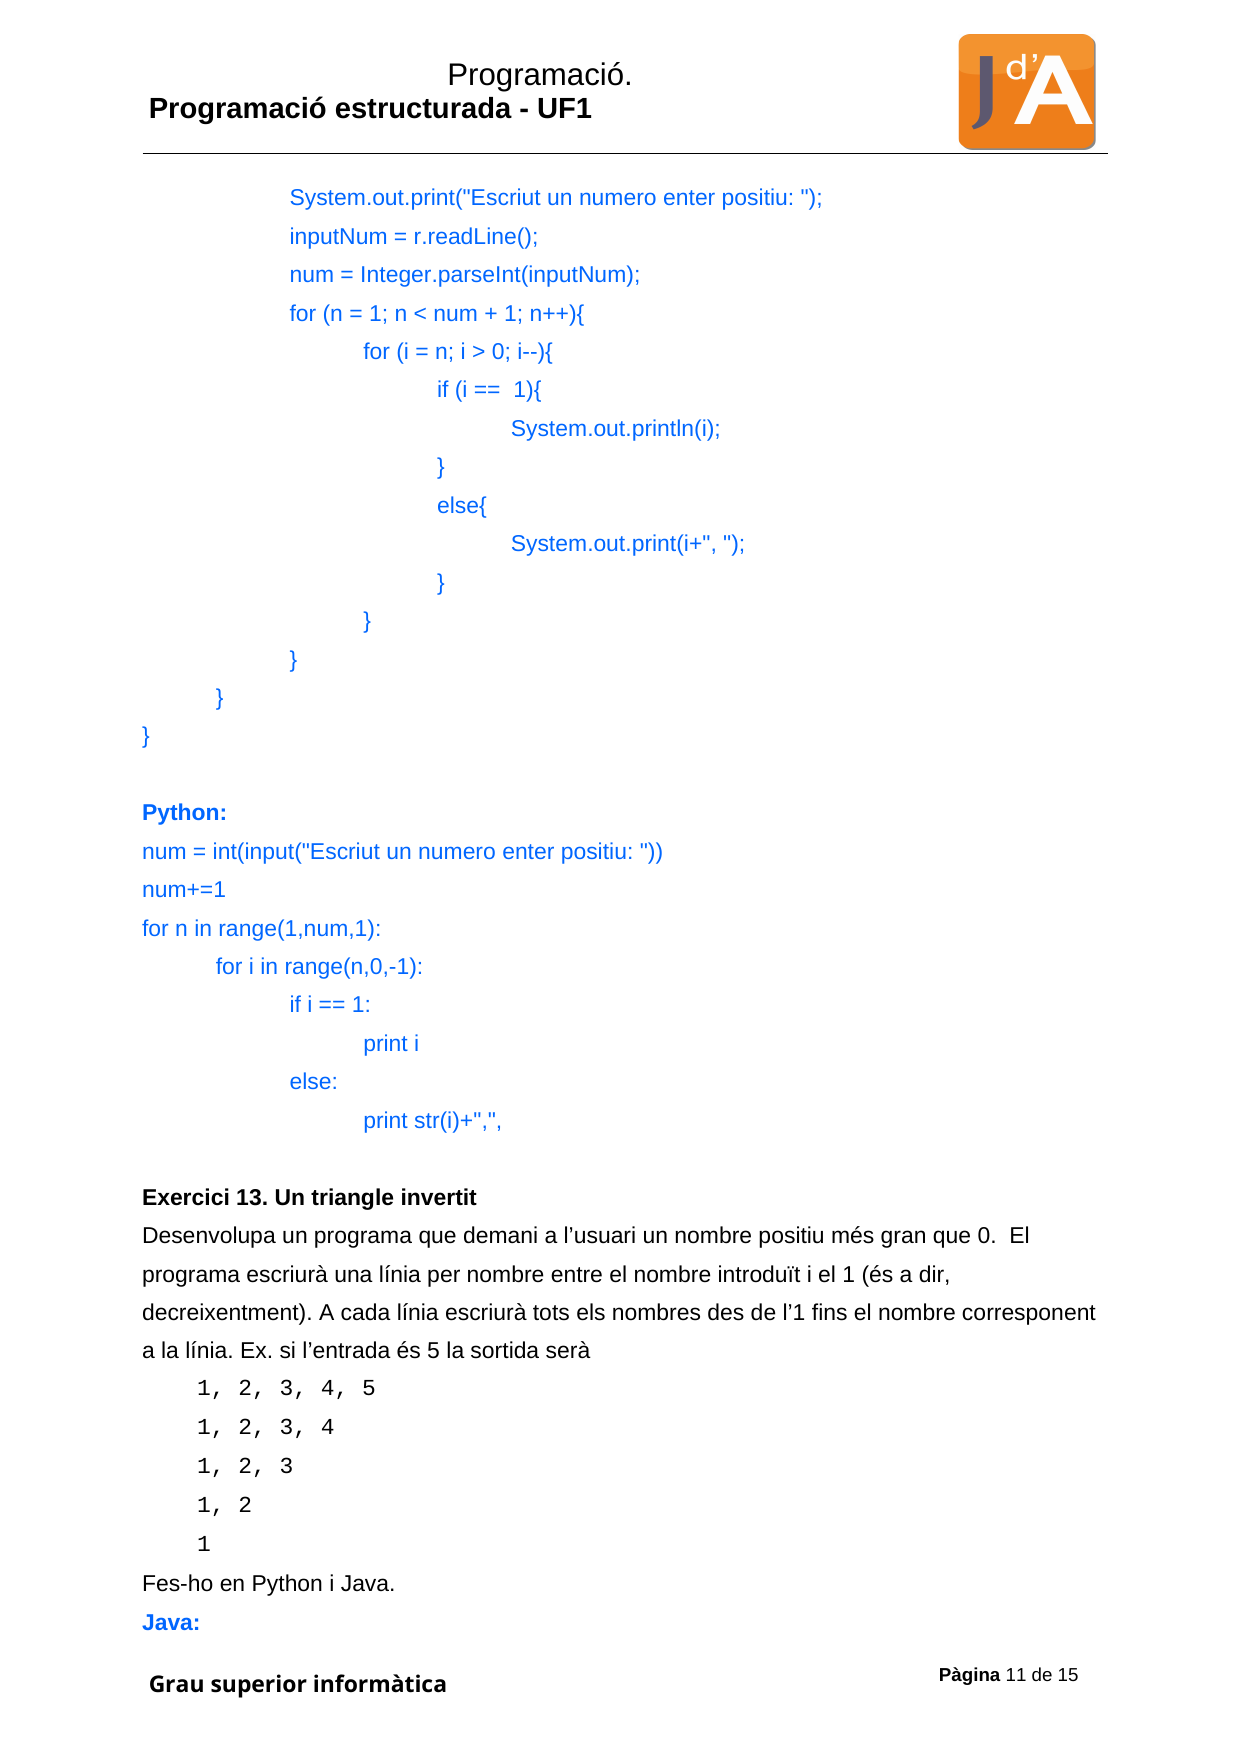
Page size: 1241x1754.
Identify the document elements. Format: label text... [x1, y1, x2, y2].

text if (i == 1){ [142, 377, 1107, 403]
text System.out.print(i+", "); [142, 531, 1107, 557]
text } [142, 608, 1107, 633]
text num+=1 [142, 877, 1107, 902]
text } [142, 685, 1107, 710]
text for i in range(n,0,-1): [142, 954, 1107, 979]
text for (i = n; i > 0; i--){ [142, 339, 1107, 364]
text 1, 2, 3, 4 [142, 1415, 1107, 1441]
text else{ [142, 492, 1107, 518]
text if i == 1: [142, 992, 1107, 1018]
text Java: [142, 1609, 1107, 1635]
text } [142, 569, 1107, 595]
picture [958, 34, 1096, 150]
text 1, 2 [142, 1493, 1107, 1519]
text Exercici 13. Un triangle invertit [142, 1184, 1107, 1210]
text for n in range(1,num,1): [142, 915, 1107, 941]
text Python: [142, 800, 1107, 826]
text } [142, 723, 1107, 749]
text inputNum = r.readLine(); [142, 223, 1107, 249]
text } [142, 454, 1107, 480]
text System.out.print("Escriut un numero enter positiu: "); [142, 185, 1107, 211]
text num = Integer.parseInt(inputNum); [142, 262, 1107, 287]
text 1, 2, 3 [142, 1454, 1107, 1480]
text } [142, 646, 1107, 672]
text num = int(input("Escriut un numero enter positiu: ")) [142, 838, 1107, 864]
text print str(i)+",", [142, 1107, 1107, 1133]
text Fes-ho en Python i Java. [142, 1571, 1107, 1596]
text 1 [142, 1532, 1107, 1558]
text else: [142, 1069, 1107, 1095]
text for (n = 1; n < num + 1; n++){ [142, 300, 1107, 326]
text 1, 2, 3, 4, 5 [142, 1377, 1107, 1402]
text System.out.println(i); [142, 416, 1107, 441]
text Desenvolupa un programa que demani a l’usuari un nombre positiu més gran que 0. El programa escriurà una línia per nombre entre el nombre introduït i el 1 (és a dir, decreixentment). A cada línia escriurà tots els nombres des de l’1 fins el nombre corresponent a la línia. Ex. si l’entrada és 5 la sortida serà [142, 1223, 1107, 1364]
text print i [142, 1031, 1107, 1056]
